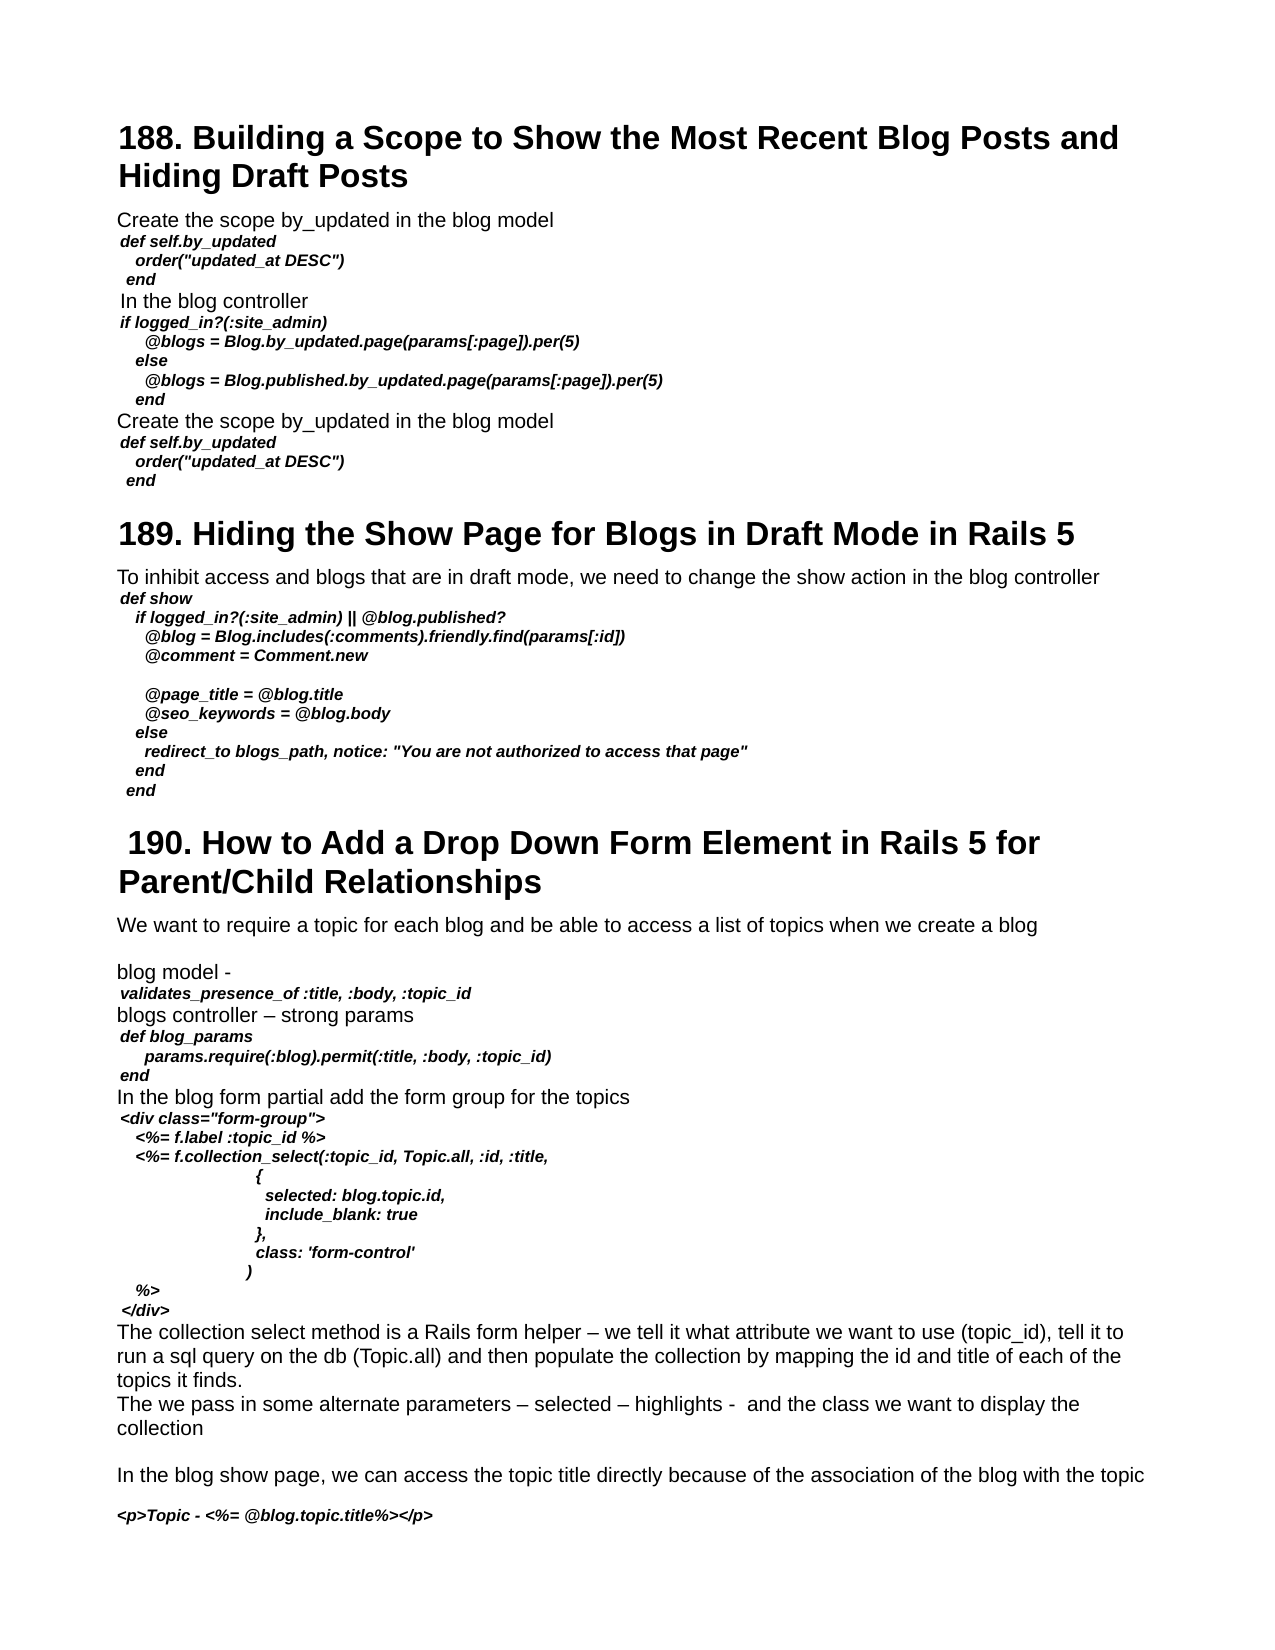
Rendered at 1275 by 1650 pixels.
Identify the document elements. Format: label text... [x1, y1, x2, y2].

text The collection select method is a Rails form helper – we tell it what attribute we want to use (topic_id), tell it to run a sql query on the db (Topic.all) and then populate the collection by mapping the id and title of each of the topics it finds. [117, 1319, 1157, 1391]
text def self.by_updated order("updated_at DESC") end [117, 231, 1157, 289]
subtitle 188. Building a Scope to Show the Most Recent Blog Posts and Hiding Draft Posts [118, 118, 1157, 195]
text Create the scope by_updated in the blog model [117, 409, 1157, 433]
text blogs controller – strong params [117, 1003, 1157, 1027]
text In the blog show page, we can access the topic title directly because of the association of the blog with the topic [117, 1463, 1157, 1487]
text end [117, 1066, 1157, 1085]
text <div class="form-group"> <%= f.label :topic_id %> <%= f.collection_select(:topic_id, Topic.all, :id, :title, { selected: blog.topic.id, include_blank: true }, class: 'form-control' ) %> </div> [117, 1109, 1157, 1319]
text if logged_in?(:site_admin) @blogs = Blog.by_updated.page(params[:page]).per(5) else @blogs = Blog.published.by_updated.page(params[:page]).per(5) end [117, 313, 1157, 409]
subtitle 189. Hiding the Show Page for Blogs in Draft Mode in Rails 5 [118, 514, 1157, 552]
text def show if logged_in?(:site_admin) || @blog.published? @blog = Blog.includes(:comments).friendly.find(params[:id]) @comment = Comment.new @page_title = @blog.title @seo_keywords = @blog.body else redirect_to blogs_path, notice: "You are not authorized to access that page" end end [117, 589, 1157, 799]
text We want to require a topic for each blog and be able to access a list of topics when we create a blog [117, 913, 1157, 937]
text The we pass in some alternate parameters – selected – highlights - and the class we want to display the collection [117, 1391, 1157, 1439]
text <p>Topic - <%= @blog.topic.title%></p> [117, 1487, 1157, 1525]
text Create the scope by_updated in the blog model [117, 207, 1157, 231]
subtitle 190. How to Add a Drop Down Form Element in Rails 5 for Parent/Child Relationships [118, 823, 1157, 900]
text validates_presence_of :title, :body, :topic_id [117, 984, 1157, 1003]
text def self.by_updated order("updated_at DESC") end [117, 433, 1157, 490]
text To inhibit access and blogs that are in draft mode, we need to change the show action in the blog controller [117, 565, 1157, 589]
text def blog_params params.require(:blog).permit(:title, :body, :topic_id) [117, 1027, 1157, 1066]
text blog model - [117, 960, 1157, 984]
text In the blog form partial add the form group for the topics [117, 1085, 1157, 1109]
text In the blog controller [117, 289, 1157, 313]
